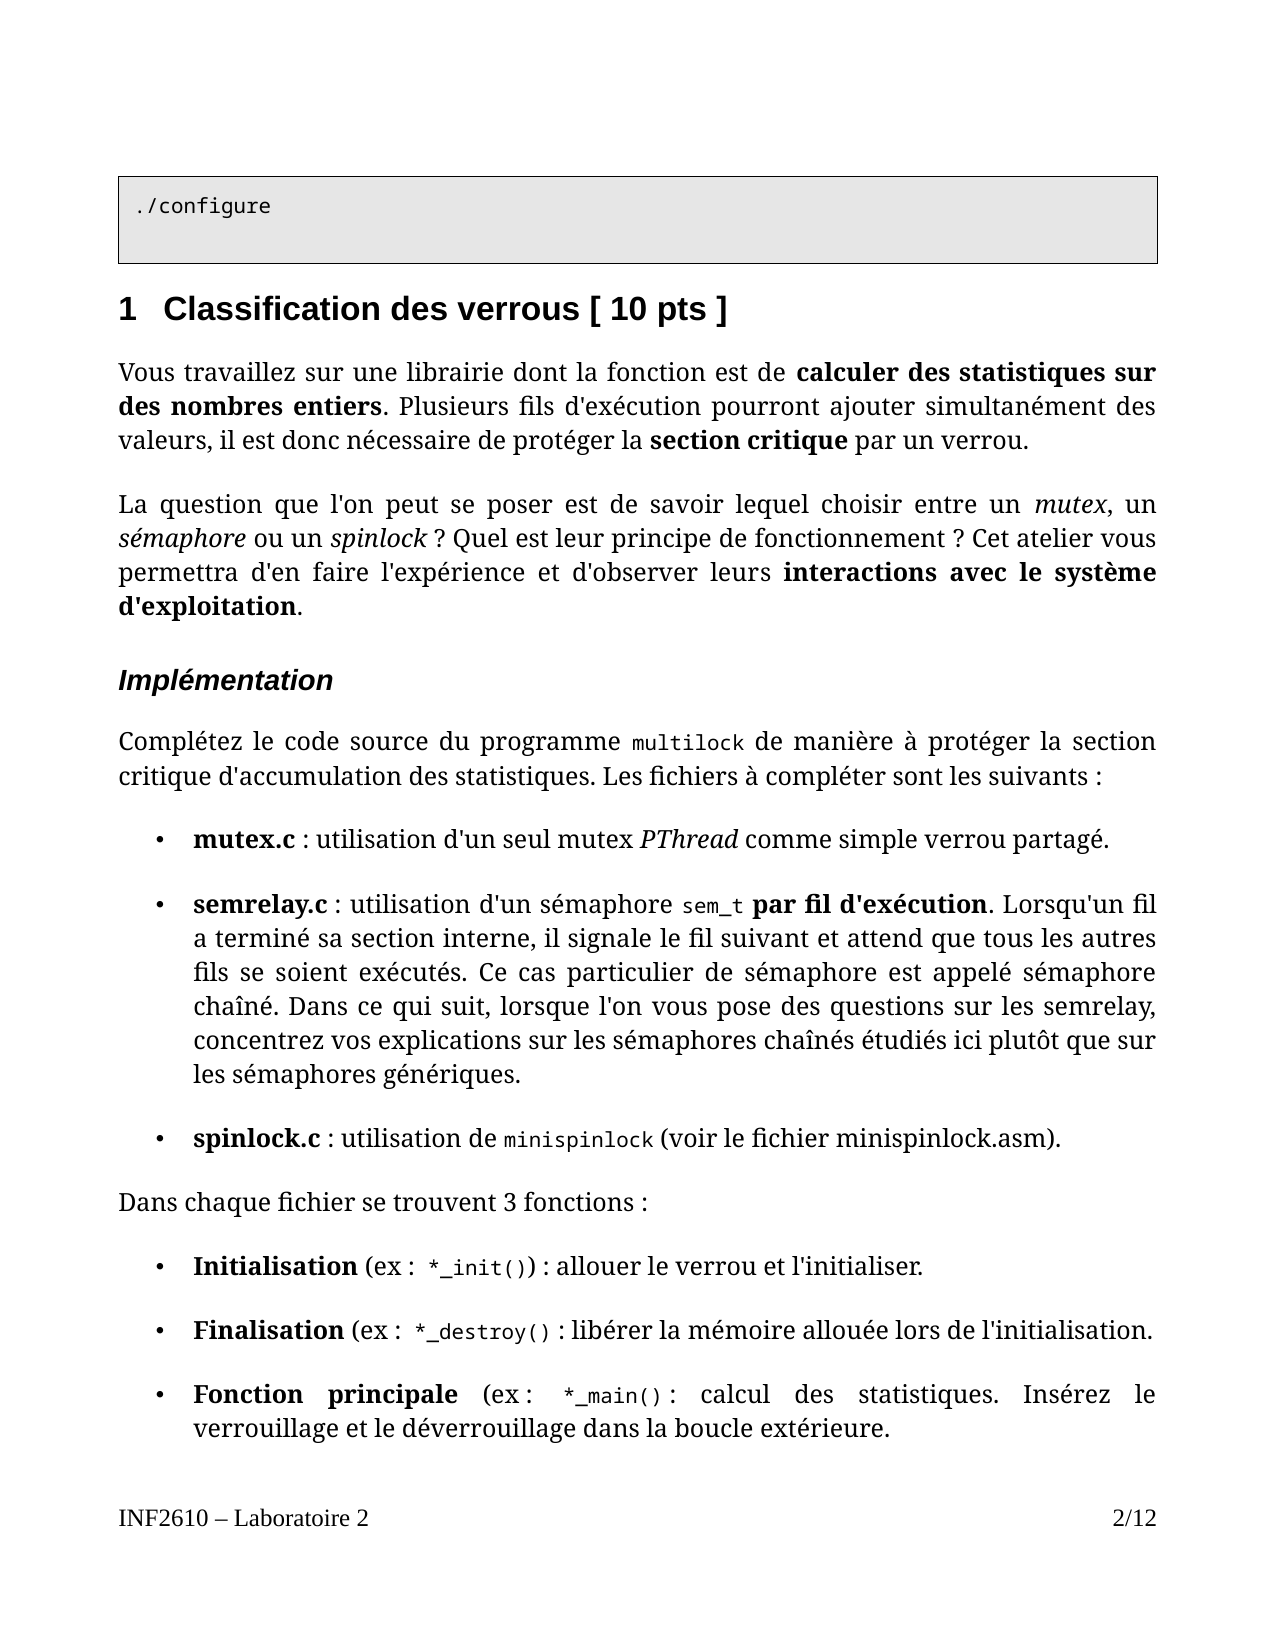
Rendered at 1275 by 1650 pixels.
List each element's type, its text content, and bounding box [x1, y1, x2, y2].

list Initialisation (ex : *_init()) : allouer le verrou et l'initialiser. [156, 1249, 1157, 1283]
list mutex.c : utilisation d'un seul mutex PThread comme simple verrou partagé. [156, 822, 1157, 856]
list semrelay.c : utilisation d'un sémaphore sem_t par fil d'exécution. Lorsqu'un fil a terminé sa section interne, il signale le fil suivant et attend que tous les autres fils se soient exécutés. Ce cas particulier de sémaphore est appelé sémaphore chaîné. Dans ce qui suit, lorsque l'on vous pose des questions sur les semrelay, concentrez vos explications sur les sémaphores chaînés étudiés ici plutôt que sur les sémaphores génériques. [156, 886, 1157, 1091]
text Vous travaillez sur une librairie dont la fonction est de calculer des statistiques sur des nombres entiers. Plusieurs fils d'exécution pourront ajouter simultanément des valeurs, il est donc nécessaire de protéger la section critique par un verrou. [118, 354, 1157, 457]
subtitle Implémentation [118, 663, 1157, 697]
text ./configure [119, 177, 1157, 205]
list Fonction principale (ex : *_main() : calcul des statistiques. Insérez le verrouillage et le déverrouillage dans la boucle extérieure. [156, 1377, 1157, 1445]
text Complétez le code source du programme multilock de manière à protéger la section critique d'accumulation des statistiques. Les fichiers à compléter sont les suivants : [118, 724, 1157, 792]
list spinlock.c : utilisation de minispinlock (voir le fichier minispinlock.asm). [156, 1121, 1157, 1155]
text Dans chaque fichier se trouvent 3 fonctions : [118, 1185, 1157, 1219]
subtitle Classification des verrous [ 10 pts ] [118, 288, 1157, 327]
text La question que l'on peut se poser est de savoir lequel choisir entre un mutex, un sémaphore ou un spinlock ? Quel est leur principe de fonctionnement ? Cet atelier vous permettra d'en faire l'expérience et d'observer leurs interactions avec le système d'exploitation. [118, 487, 1157, 623]
list Finalisation (ex : *_destroy() : libérer la mémoire allouée lors de l'initialisation. [156, 1313, 1157, 1347]
